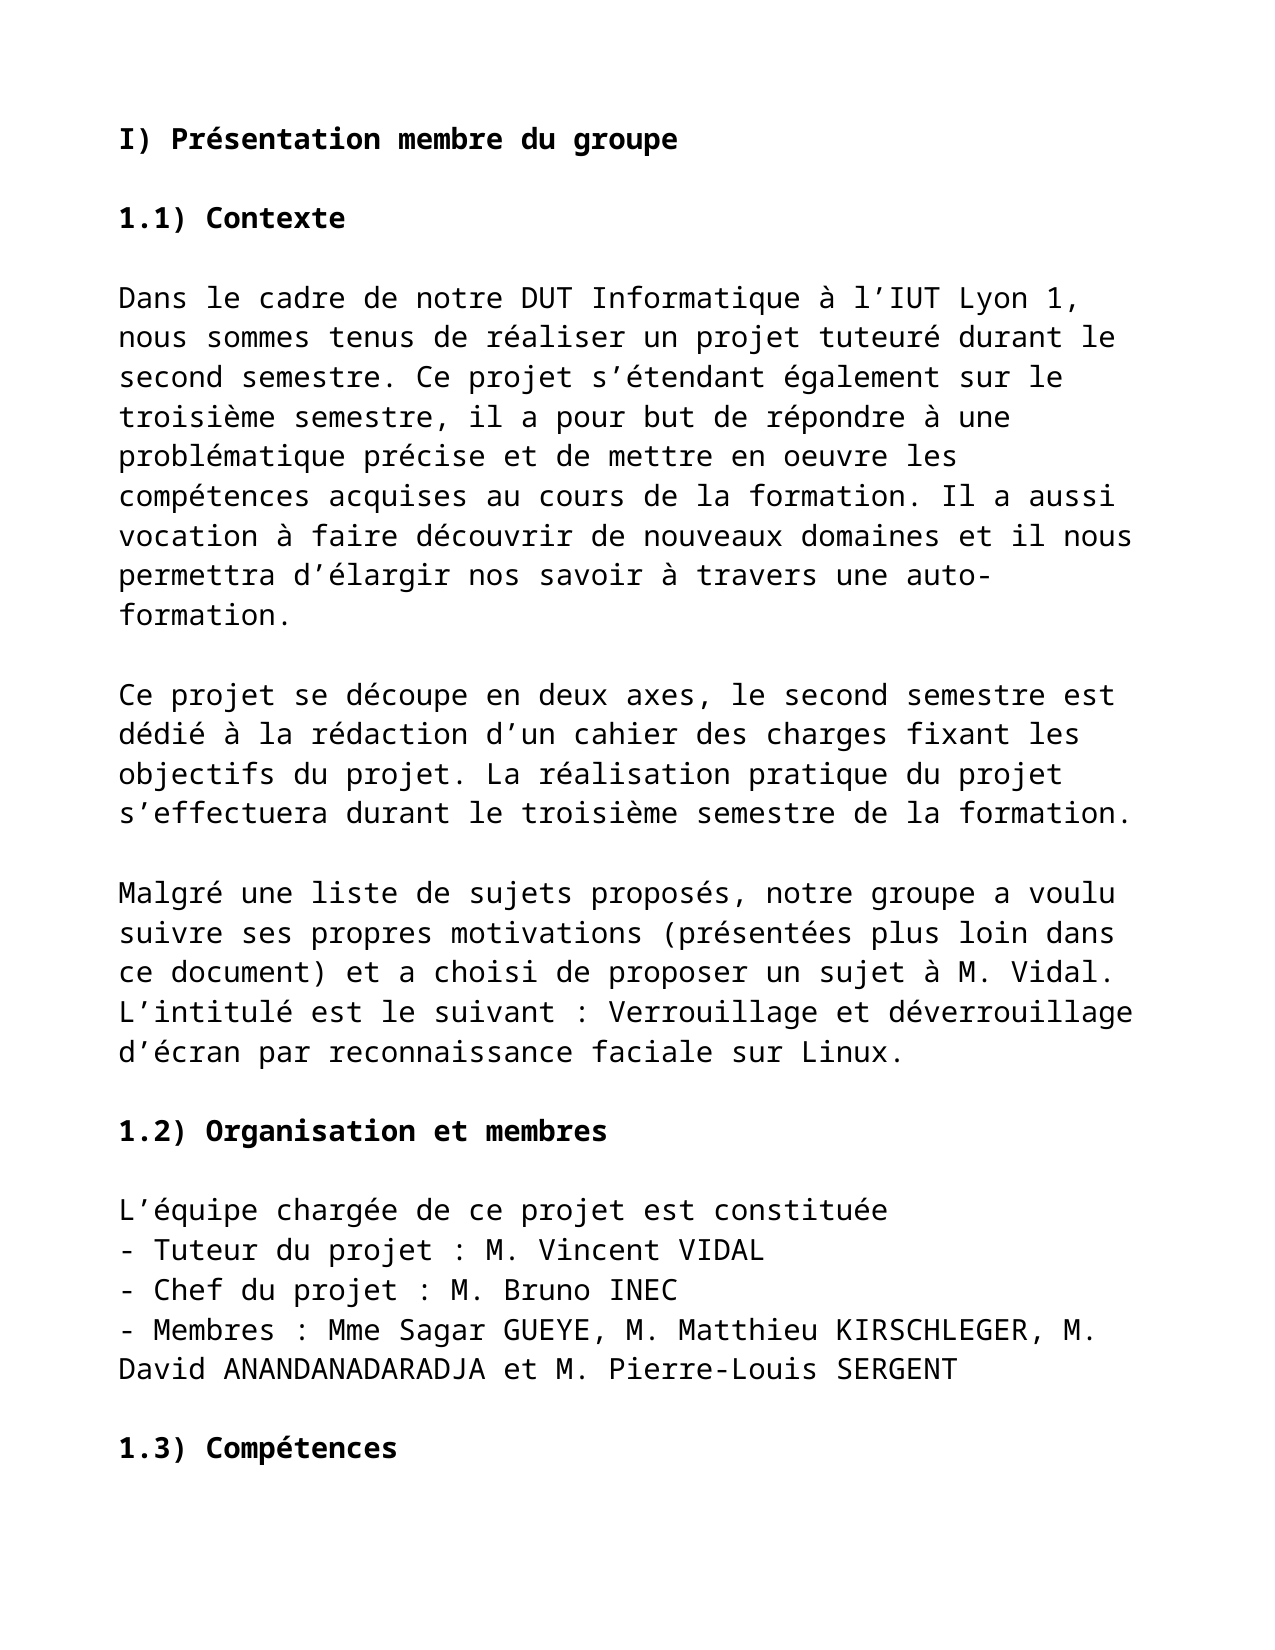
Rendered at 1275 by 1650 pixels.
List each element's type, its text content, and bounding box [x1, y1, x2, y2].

text - Chef du projet : M. Bruno INEC [118, 1269, 1157, 1309]
text L’intitulé est le suivant : Verrouillage et déverrouillage d’écran par reconnaissance faciale sur Linux. [118, 991, 1157, 1071]
text L’équipe chargée de ce projet est constituée [118, 1190, 1157, 1229]
text - Membres : Mme Sagar GUEYE, M. Matthieu KIRSCHLEGER, M. David ANANDANADARADJA et M. Pierre-Louis SERGENT [118, 1309, 1157, 1388]
text I) Présentation membre du groupe [118, 118, 1157, 158]
text Malgré une liste de sujets proposés, notre groupe a voulu suivre ses propres motivations (présentées plus loin dans ce document) et a choisi de proposer un sujet à M. Vidal. [118, 872, 1157, 991]
text 1.1) Contexte [118, 197, 1157, 237]
text 1.2) Organisation et membres [118, 1110, 1157, 1150]
text 1.3) Compétences [118, 1428, 1157, 1467]
text Ce projet se découpe en deux axes, le second semestre est dédié à la rédaction d’un cahier des charges fixant les objectifs du projet. La réalisation pratique du projet s’effectuera durant le troisième semestre de la formation. [118, 674, 1157, 832]
text - Tuteur du projet : M. Vincent VIDAL [118, 1229, 1157, 1269]
text Dans le cadre de notre DUT Informatique à l’IUT Lyon 1, nous sommes tenus de réaliser un projet tuteuré durant le second semestre. Ce projet s’étendant également sur le troisième semestre, il a pour but de répondre à une problématique précise et de mettre en oeuvre les compétences acquises au cours de la formation. Il a aussi vocation à faire découvrir de nouveaux domaines et il nous permettra d’élargir nos savoir à travers une auto-formation. [118, 277, 1157, 634]
